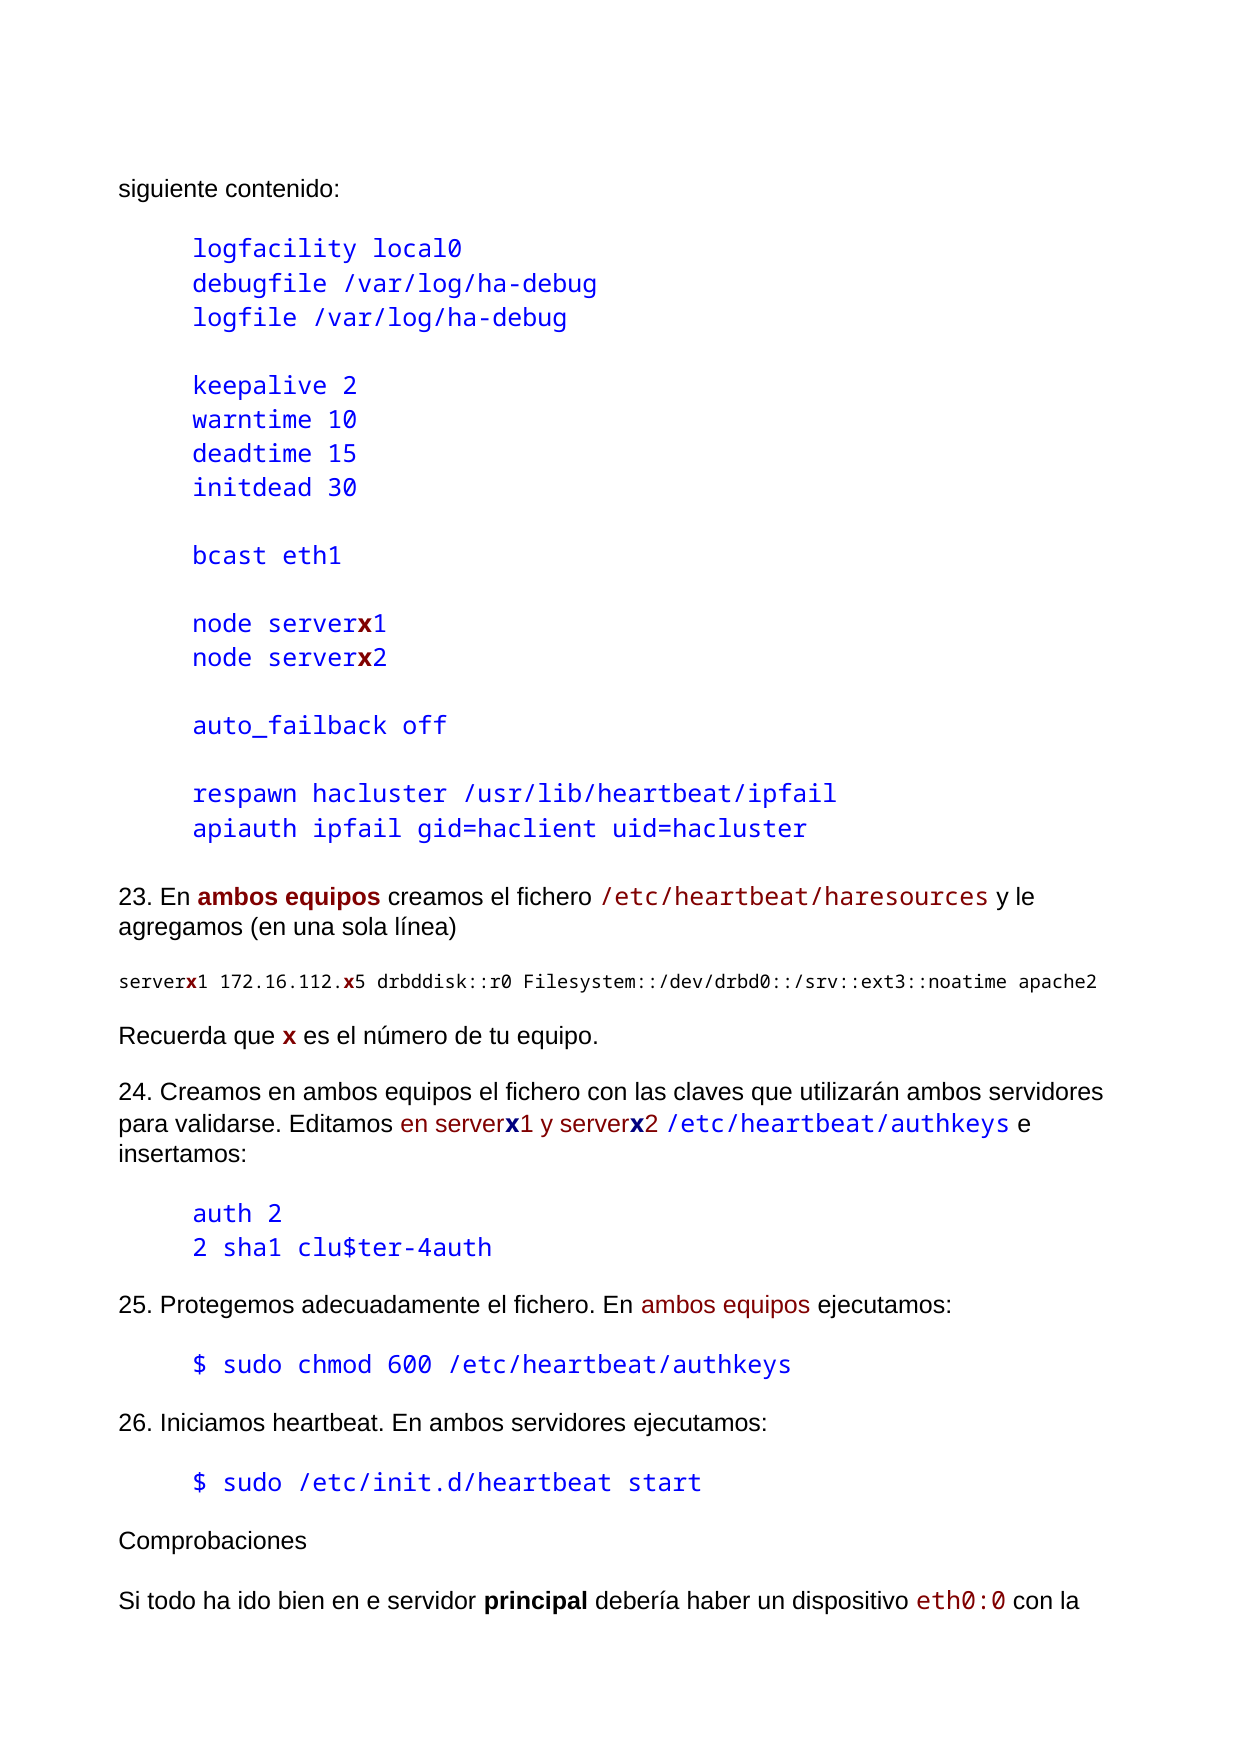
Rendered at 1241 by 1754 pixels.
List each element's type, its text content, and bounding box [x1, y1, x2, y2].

text debugfile /var/log/ha-debug [192, 265, 1108, 299]
text deadtime 15 [192, 436, 1108, 469]
text Comprobaciones [118, 1527, 1108, 1555]
text respawn hacluster /usr/lib/heartbeat/ipfail [192, 776, 1108, 810]
text Si todo ha ido bien en e servidor principal debería haber un dispositivo eth0:0 con la [118, 1583, 1108, 1617]
text initdead 30 [192, 469, 1108, 504]
text logfile /var/log/ha-debug [192, 299, 1108, 333]
text logfacility local0 [192, 231, 1108, 265]
text warntime 10 [192, 401, 1108, 436]
text auto_failback off [192, 708, 1108, 742]
text 26. Iniciamos heartbeat. En ambos servidores ejecutamos: [118, 1409, 1108, 1437]
text 25. Protegemos adecuadamente el fichero. En ambos equipos ejecutamos: [118, 1291, 1108, 1319]
text bcast eth1 [192, 538, 1108, 572]
text apiauth ipfail gid=haclient uid=hacluster [192, 810, 1108, 844]
text 23. En ambos equipos creamos el fichero /etc/heartbeat/haresources y le agregamos (en una sola línea) [118, 878, 1108, 940]
text node serverx1 [192, 606, 1108, 640]
text 2 sha1 clu$ter-4auth [192, 1229, 1108, 1263]
text $ sudo chmod 600 /etc/heartbeat/authkeys [192, 1347, 1108, 1381]
text node serverx2 [192, 640, 1108, 674]
text auth 2 [192, 1195, 1108, 1229]
text Recuerda que x es el número de tu equipo. [118, 1022, 1108, 1049]
text $ sudo /etc/init.d/heartbeat start [192, 1465, 1108, 1499]
text serverx1 172.16.112.x5 drbddisk::r0 Filesystem::/dev/drbd0::/srv::ext3::noatime apache2 [118, 968, 1108, 994]
text keepalive 2 [192, 367, 1108, 401]
text siguiente contenido: [118, 175, 1108, 203]
text 24. Creamos en ambos equipos el fichero con las claves que utilizarán ambos servidores para validarse. Editamos en serverx1 y serverx2 /etc/heartbeat/authkeys e insertamos: [118, 1077, 1108, 1167]
